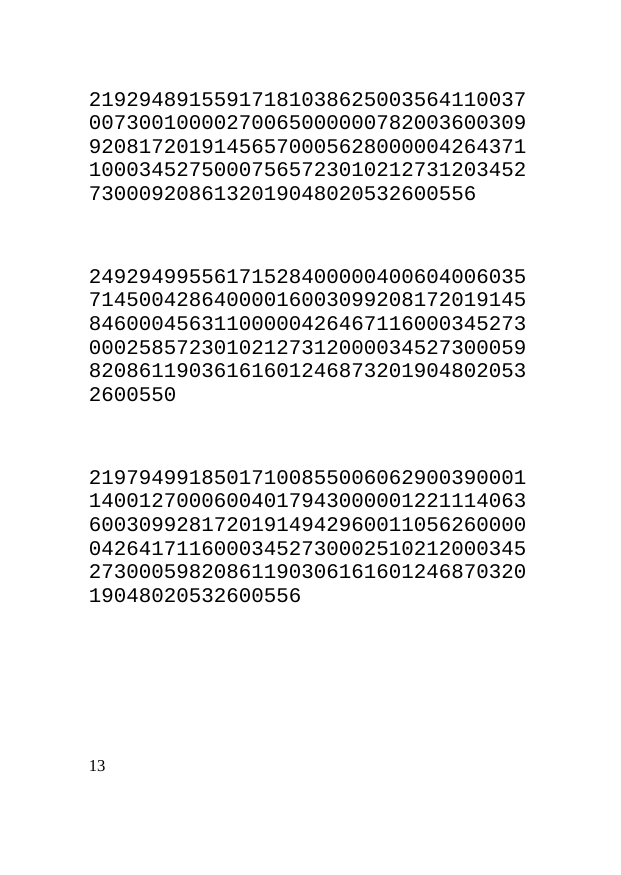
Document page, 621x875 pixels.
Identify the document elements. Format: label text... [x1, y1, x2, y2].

text 219794991850171008550060629003900011400127000600401794300000122111406360030992817201914942960011056260000042641711600034527300025102120003452730005982086119030616160124687032019048020532600556 [88, 467, 532, 609]
text 24929499556171528400000400604006035714500428640000160030992081720191458460004563110000042646711600034527300025857230102127312000034527300059820861190361616012468732019048020532600550 [88, 266, 532, 408]
text 219294891559171810386250035641100370073001000027006500000078200360030992081720191456570005628000004264371100034527500075657230102127312034527300092086132019048020532600556 [88, 88, 532, 207]
